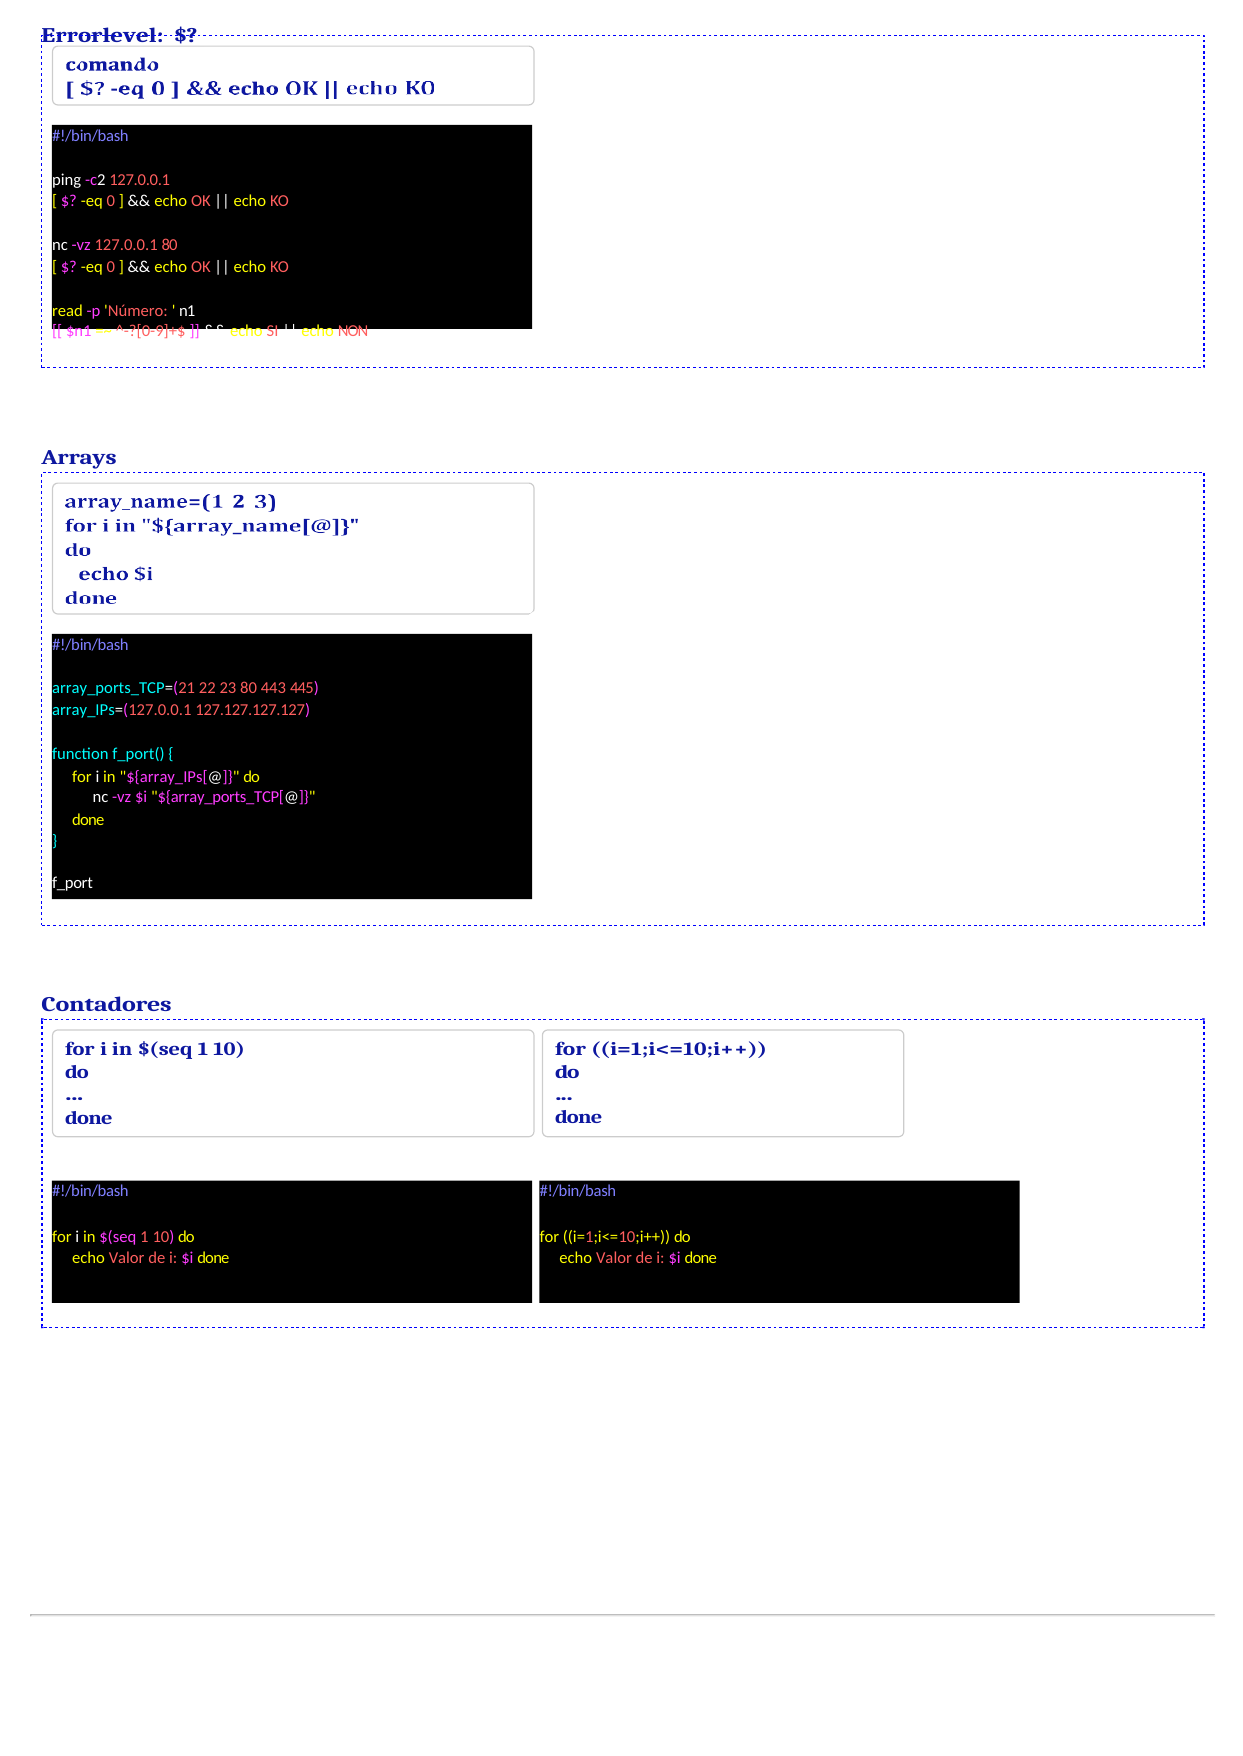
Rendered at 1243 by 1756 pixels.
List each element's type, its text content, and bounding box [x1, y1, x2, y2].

picture [326, 81, 434, 99]
picture [187, 81, 222, 95]
picture [152, 81, 164, 95]
picture [286, 81, 318, 95]
text Arrays [41, 446, 1188, 470]
picture [65, 494, 358, 604]
text Contadores [41, 992, 1188, 1016]
picture [81, 80, 104, 96]
